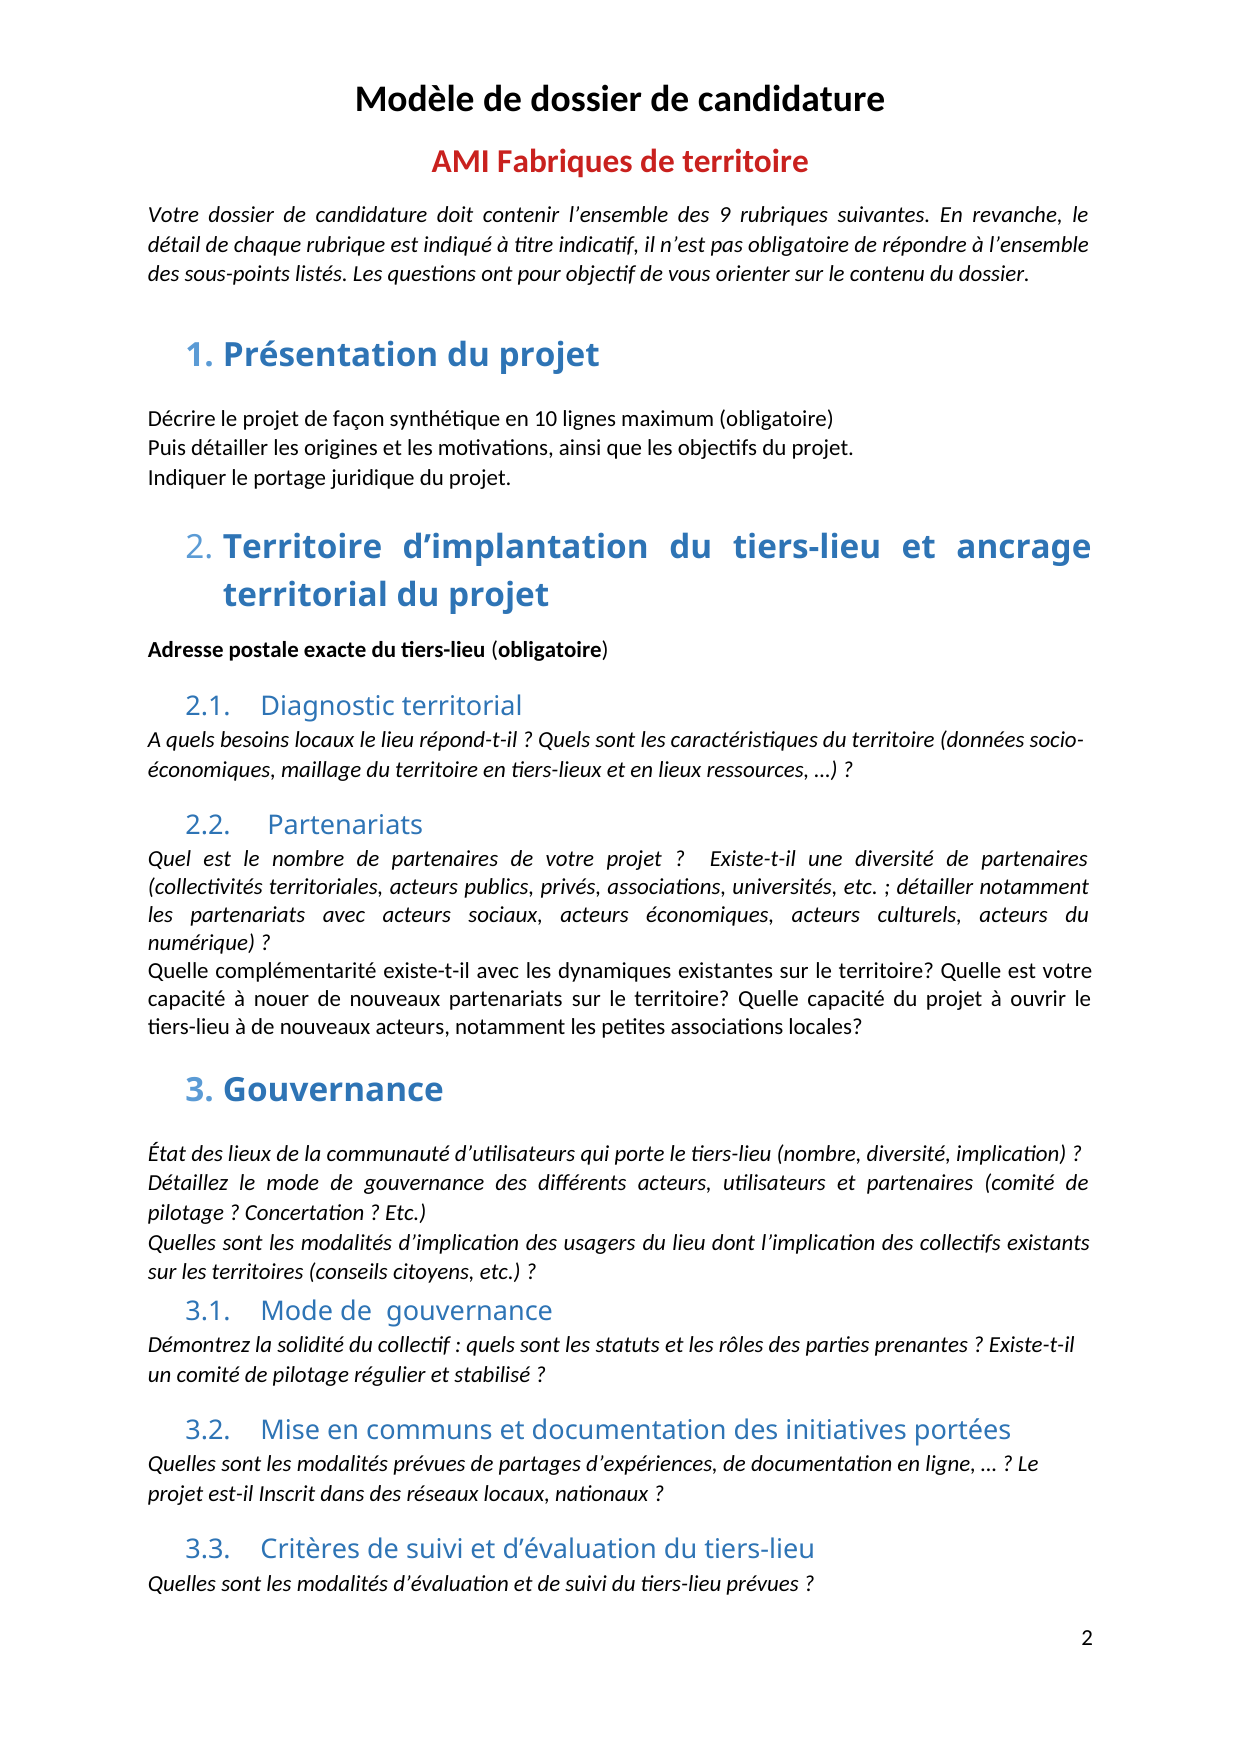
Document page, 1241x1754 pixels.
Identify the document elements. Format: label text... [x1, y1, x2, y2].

text AMI Fabriques de territoire [148, 140, 1093, 181]
list Mise en communs et documentation des initiatives portées [185, 1411, 1093, 1447]
text Puis détailler les origines et les motivations, ainsi que les objectifs du projet. [148, 433, 1093, 462]
text Quelles sont les modalités d’évaluation et de suivi du tiers-lieu prévues ? [148, 1569, 1093, 1597]
list Critères de suivi et d’évaluation du tiers-lieu [185, 1530, 1093, 1567]
text État des lieux de la communauté d’utilisateurs qui porte le tiers-lieu (nombre, diversité, implication) ? [148, 1139, 1093, 1167]
text Décrire le projet de façon synthétique en 10 lignes maximum (obligatoire) [148, 404, 1093, 432]
list Gouvernance [185, 1066, 1093, 1111]
text Quel est le nombre de partenaires de votre projet ? Existe-t-il une diversité de partenaires (collectivités territoriales, acteurs publics, privés, associations, universités, etc. ; détailler notamment les partenariats avec acteurs sociaux, acteurs économiques, acteurs culturels, acteurs du numérique) ? [148, 844, 1093, 956]
text Quelles sont les modalités d’implication des usagers du lieu dont l’implication des collectifs existants sur les territoires (conseils citoyens, etc.) ? [148, 1228, 1093, 1285]
text Modèle de dossier de candidature [148, 75, 1093, 121]
text Votre dossier de candidature doit contenir l’ensemble des 9 rubriques suivantes. En revanche, le détail de chaque rubrique est indiqué à titre indicatif, il n’est pas obligatoire de répondre à l’ensemble des sous-points listés. Les questions ont pour objectif de vous orienter sur le contenu du dossier. [148, 200, 1093, 287]
text Quelles sont les modalités prévues de partages d’expériences, de documentation en ligne, … ? Le projet est-il Inscrit dans des réseaux locaux, nationaux ? [148, 1449, 1093, 1507]
list Partenariats [185, 805, 1093, 842]
list Mode de gouvernance [185, 1291, 1093, 1328]
text Adresse postale exacte du tiers-lieu (obligatoire) [148, 636, 1093, 663]
list Diagnostic territorial [185, 686, 1093, 723]
text A quels besoins locaux le lieu répond-t-il ? Quels sont les caractéristiques du territoire (données socio-économiques, maillage du territoire en tiers-lieux et en lieux ressources, …) ? [148, 725, 1093, 783]
text Quelle complémentarité existe-t-il avec les dynamiques existantes sur le territoire? Quelle est votre capacité à nouer de nouveaux partenariats sur le territoire? Quelle capacité du projet à ouvrir le tiers-lieu à de nouveaux acteurs, notamment les petites associations locales? [148, 956, 1093, 1041]
text Détaillez le mode de gouvernance des différents acteurs, utilisateurs et partenaires (comité de pilotage ? Concertation ? Etc.) [148, 1168, 1093, 1226]
text Démontrez la solidité du collectif : quels sont les statuts et les rôles des parties prenantes ? Existe-t-il un comité de pilotage régulier et stabilisé ? [148, 1330, 1093, 1388]
list Présentation du projet [185, 331, 1093, 376]
text Indiquer le portage juridique du projet. [148, 463, 1093, 491]
list Territoire d’implantation du tiers-lieu et ancrage territorial du projet [185, 523, 1093, 616]
